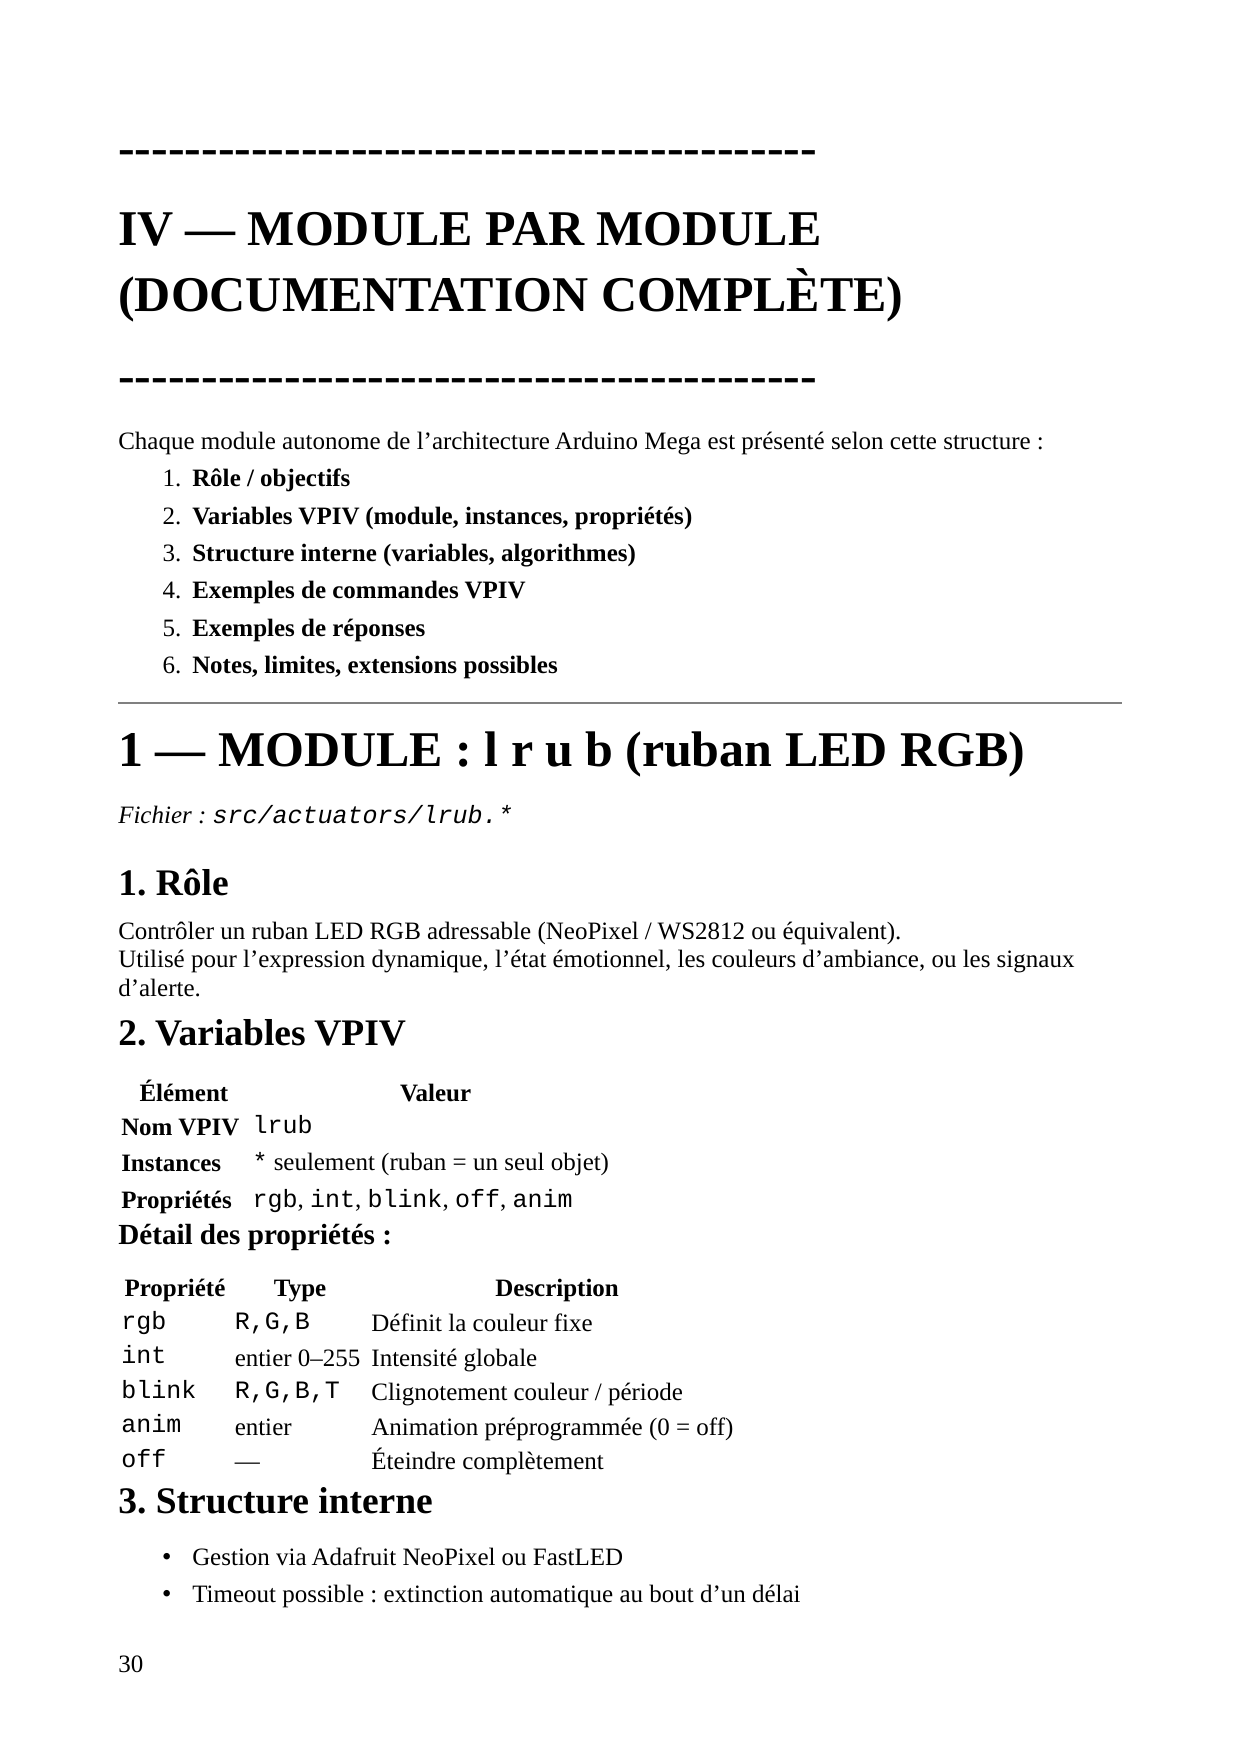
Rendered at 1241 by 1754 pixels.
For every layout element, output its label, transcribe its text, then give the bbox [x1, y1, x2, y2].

table_cell Intensité globale [368, 1340, 746, 1374]
table_cell entier [232, 1409, 368, 1443]
text Chaque module autonome de l’architecture Arduino Mega est présenté selon cette structure : [118, 426, 1122, 455]
subtitle IV — MODULE PAR MODULE (DOCUMENTATION COMPLÈTE) [118, 199, 1122, 322]
list Exemples de réponses [162, 613, 1122, 642]
list Gestion via Adafruit NeoPixel ou FastLED [162, 1542, 1122, 1571]
table_header Valeur [249, 1075, 622, 1109]
table_header Description [368, 1271, 746, 1305]
table_cell rgb, int, blink, off, anim [249, 1181, 622, 1217]
table_cell R,G,B,T [232, 1374, 368, 1409]
table_cell entier 0–255 [232, 1340, 368, 1374]
subtitle 3. Structure interne [118, 1478, 1122, 1521]
list Notes, limites, extensions possibles [162, 650, 1122, 679]
table_cell rgb [118, 1305, 232, 1340]
text Contrôler un ruban LED RGB adressable (NeoPixel / WS2812 ou équivalent). Utilisé pour l’expression dynamique, l’état émotionnel, les couleurs d’ambiance, ou les signaux d’alerte. [118, 916, 1122, 1002]
subtitle ------------------------------------------ [118, 118, 1122, 176]
list Timeout possible : extinction automatique au bout d’un délai [162, 1579, 1122, 1608]
table_cell * seulement (ruban = un seul objet) [249, 1144, 622, 1181]
subtitle 2. Variables VPIV [118, 1011, 1122, 1054]
table_header Élément [118, 1075, 249, 1109]
table_header Type [232, 1271, 368, 1305]
table_cell Propriétés [118, 1181, 249, 1217]
table_header Propriété [118, 1271, 232, 1305]
table_cell Instances [118, 1144, 249, 1181]
table_cell Éteindre complètement [368, 1444, 746, 1478]
list Rôle / objectifs [162, 463, 1122, 492]
table_cell Animation préprogrammée (0 = off) [368, 1409, 746, 1443]
table_cell blink [118, 1374, 232, 1409]
table_cell Clignotement couleur / période [368, 1374, 746, 1409]
text Fichier : src/actuators/lrub.* [118, 800, 1122, 831]
table_cell anim [118, 1409, 232, 1443]
subtitle ------------------------------------------ [118, 345, 1122, 403]
list Exemples de commandes VPIV [162, 576, 1122, 604]
table_cell lrub [249, 1110, 622, 1144]
list Variables VPIV (module, instances, propriétés) [162, 501, 1122, 529]
table_cell R,G,B [232, 1305, 368, 1340]
subtitle 1. Rôle [118, 860, 1122, 903]
subtitle 1 — MODULE : l r u b (ruban LED RGB) [118, 719, 1122, 777]
list Structure interne (variables, algorithmes) [162, 538, 1122, 567]
table_cell off [118, 1444, 232, 1478]
table_cell — [232, 1444, 368, 1478]
table_cell Nom VPIV [118, 1110, 249, 1144]
table_cell Définit la couleur fixe [368, 1305, 746, 1340]
table_cell int [118, 1340, 232, 1374]
subtitle Détail des propriétés : [118, 1217, 1122, 1251]
